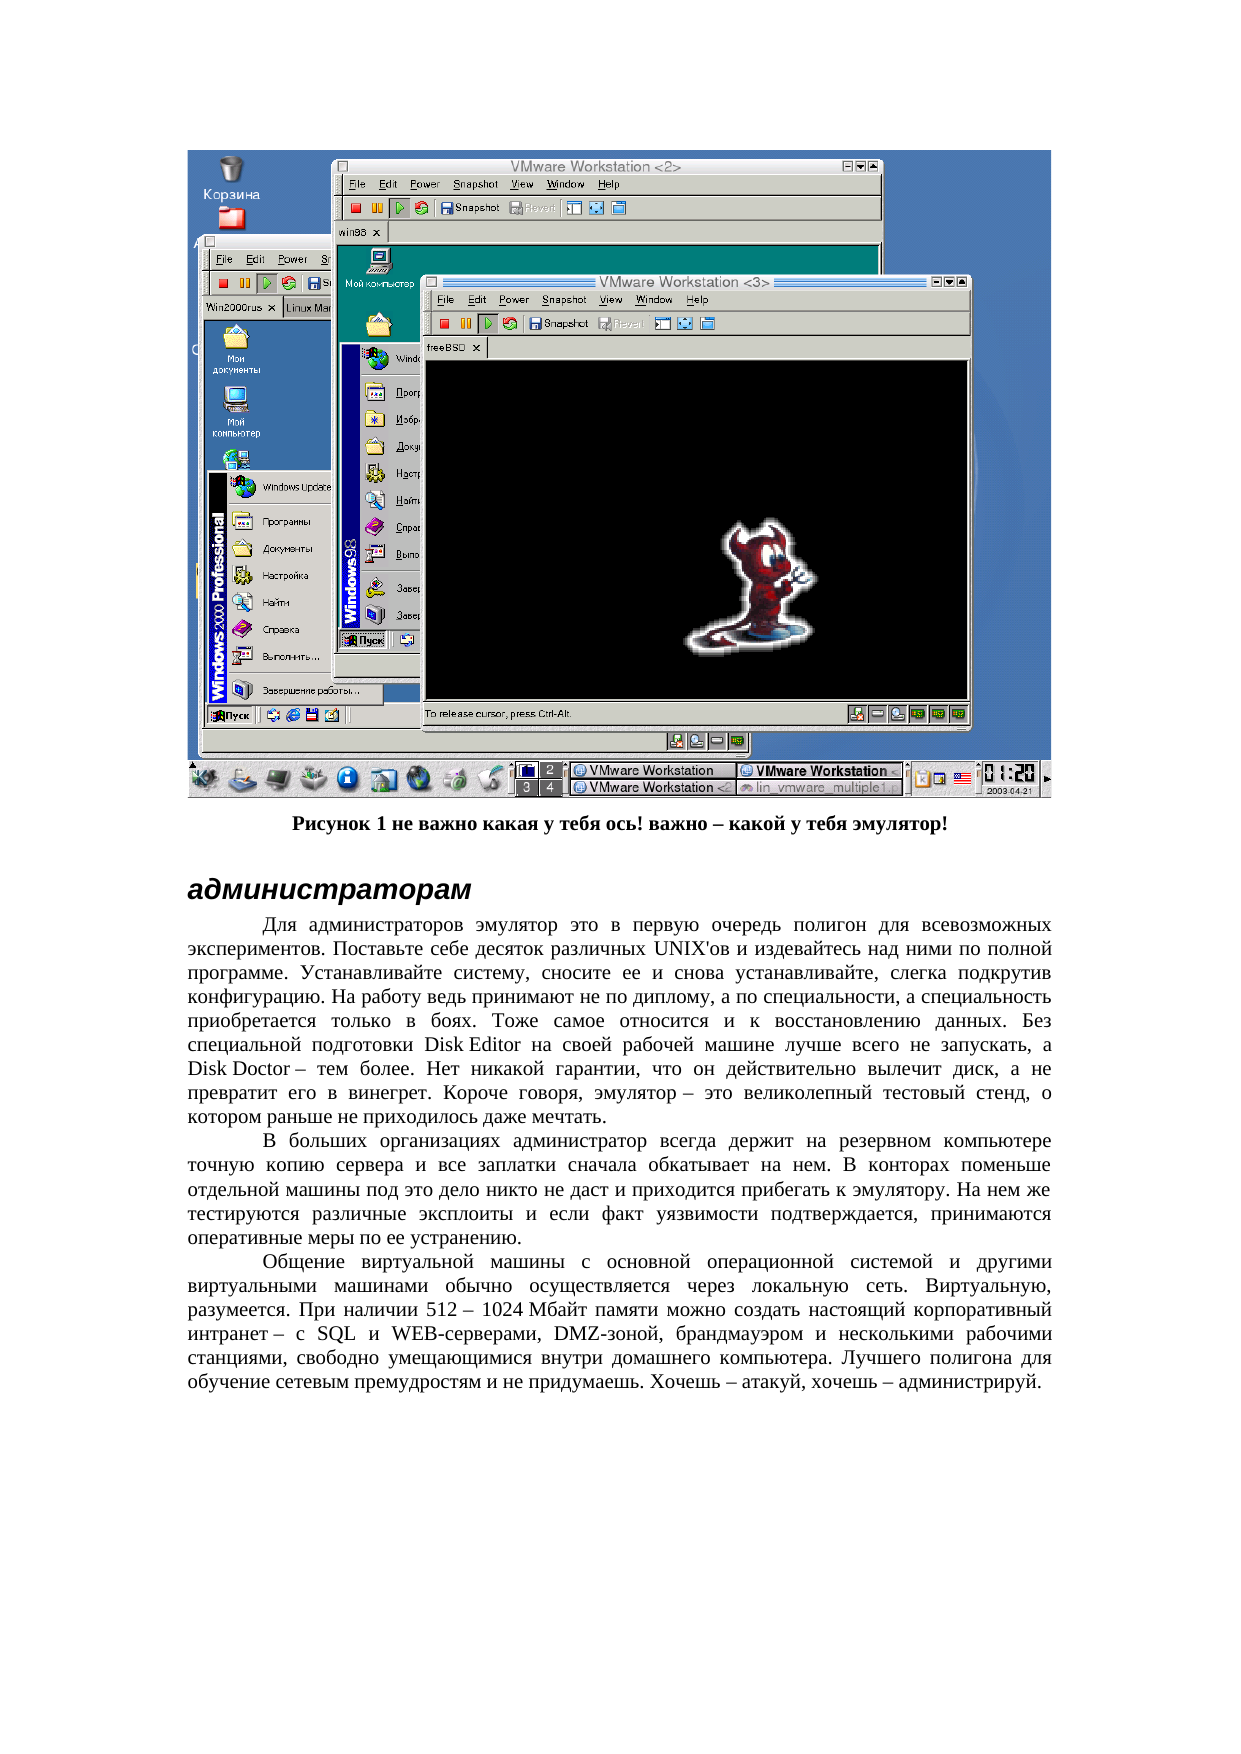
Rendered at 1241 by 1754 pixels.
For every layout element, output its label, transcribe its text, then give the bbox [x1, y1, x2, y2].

text В больших организациях администратор всегда держит на резервном компьютере точную копию сервера и все заплатки сначала обкатывает на нем. В конторах поменьше отдельной машины под это дело никто не даст и приходится прибегать к эмулятору. На нем же тестируются различные эксплоиты и если факт уязвимости подтверждается, принимаются оперативные меры по ее устранению. [187, 1128, 1053, 1249]
picture [187, 150, 1052, 798]
subtitle администраторам [187, 872, 1053, 906]
text Общение виртуальной машины с основной операционной системой и другими виртуальными машинами обычно осуществляется через локальную сеть. Виртуальную, разумеется. При наличии 512 – 1024 Мбайт памяти можно создать настоящий корпоративный интранет – с SQL и WEB-серверами, DMZ-зоной, брандмауэром и несколькими рабочими станциями, свободно умещающимися внутри домашнего компьютера. Лучшего полигона для обучение сетевым премудростям и не придумаешь. Хочешь – атакуй, хочешь – администрируй. [187, 1249, 1053, 1393]
text Рисунок 1 не важно какая у тебя ось! важно – какой у тебя эмулятор! [187, 810, 1053, 834]
text Для администраторов эмулятор это в первую очередь полигон для всевозможных экспериментов. Поставьте себе десяток различных UNIX'ов и издевайтесь над ними по полной программе. Устанавливайте систему, сносите ее и снова устанавливайте, слегка подкрутив конфигурацию. На работу ведь принимают не по диплому, а по специальности, а специальность приобретается только в боях. Тоже самое относится и к восстановлению данных. Без специальной подготовки Disk Editor на своей рабочей машине лучше всего не запускать, а Disk Doctor – тем более. Нет никакой гарантии, что он действительно вылечит диск, а не превратит его в винегрет. Короче говоря, эмулятор – это великолепный тестовый стенд, о котором раньше не приходилось даже мечтать. [187, 912, 1053, 1128]
